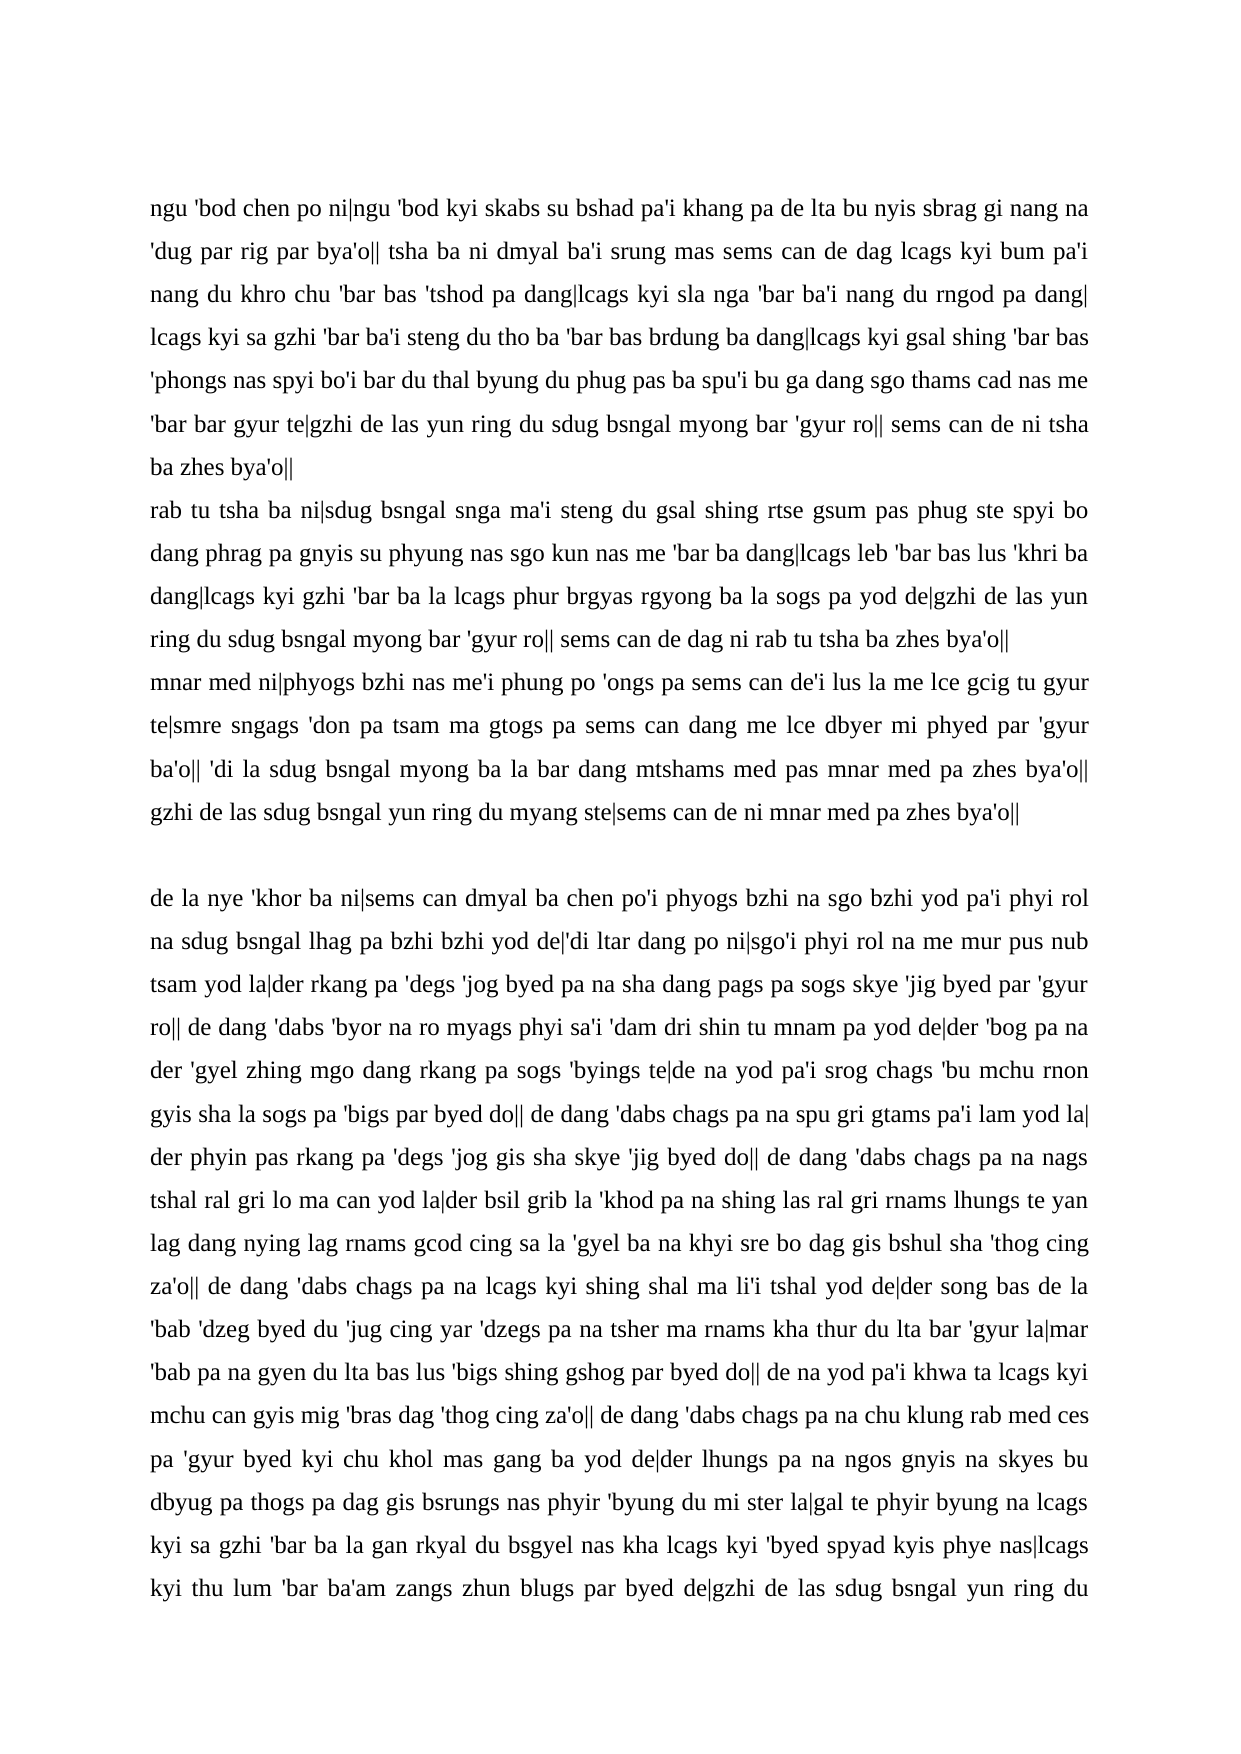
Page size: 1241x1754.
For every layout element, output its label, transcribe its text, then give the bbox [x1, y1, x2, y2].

text mnar med ni|phyogs bzhi nas me'i phung po 'ongs pa sems can de'i lus la me lce gcig tu gyur te|smre sngags 'don pa tsam ma gtogs pa sems can dang me lce dbyer mi phyed par 'gyur ba'o|| 'di la sdug bsngal myong ba la bar dang mtshams med pas mnar med pa zhes bya'o|| gzhi de las sdug bsngal yun ring du myang ste|sems can de ni mnar med pa zhes bya'o|| [150, 667, 1090, 826]
text ngu 'bod chen po ni|ngu 'bod kyi skabs su bshad pa'i khang pa de lta bu nyis sbrag gi nang na 'dug par rig par bya'o|| tsha ba ni dmyal ba'i srung mas sems can de dag lcags kyi bum pa'i nang du khro chu 'bar bas 'tshod pa dang|lcags kyi sla nga 'bar ba'i nang du rngod pa dang|lcags kyi sa gzhi 'bar ba'i steng du tho ba 'bar bas brdung ba dang|lcags kyi gsal shing 'bar bas 'phongs nas spyi bo'i bar du thal byung du phug pas ba spu'i bu ga dang sgo thams cad nas me 'bar bar gyur te|gzhi de las yun ring du sdug bsngal myong bar 'gyur ro|| sems can de ni tsha ba zhes bya'o|| [150, 193, 1090, 481]
text de la nye 'khor ba ni|sems can dmyal ba chen po'i phyogs bzhi na sgo bzhi yod pa'i phyi rol na sdug bsngal lhag pa bzhi bzhi yod de|'di ltar dang po ni|sgo'i phyi rol na me mur pus nub tsam yod la|der rkang pa 'degs 'jog byed pa na sha dang pags pa sogs skye 'jig byed par 'gyur ro|| de dang 'dabs 'byor na ro myags phyi sa'i 'dam dri shin tu mnam pa yod de|der 'bog pa na der 'gyel zhing mgo dang rkang pa sogs 'byings te|de na yod pa'i srog chags 'bu mchu rnon gyis sha la sogs pa 'bigs par byed do|| de dang 'dabs chags pa na spu gri gtams pa'i lam yod la|der phyin pas rkang pa 'degs 'jog gis sha skye 'jig byed do|| de dang 'dabs chags pa na nags tshal ral gri lo ma can yod la|der bsil grib la 'khod pa na shing las ral gri rnams lhungs te yan lag dang nying lag rnams gcod cing sa la 'gyel ba na khyi sre bo dag gis bshul sha 'thog cing za'o|| de dang 'dabs chags pa na lcags kyi shing shal ma li'i tshal yod de|der song bas de la 'bab 'dzeg byed du 'jug cing yar 'dzegs pa na tsher ma rnams kha thur du lta bar 'gyur la|mar 'bab pa na gyen du lta bas lus 'bigs shing gshog par byed do|| de na yod pa'i khwa ta lcags kyi mchu can gyis mig 'bras dag 'thog cing za'o|| de dang 'dabs chags pa na chu klung rab med ces pa 'gyur byed kyi chu khol mas gang ba yod de|der lhungs pa na ngos gnyis na skyes bu dbyug pa thogs pa dag gis bsrungs nas phyir 'byung du mi ster la|gal te phyir byung na lcags kyi sa gzhi 'bar ba la gan rkyal du bsgyel nas kha lcags kyi 'byed spyad kyis phye nas|lcags kyi thu lum 'bar ba'am zangs zhun blugs par byed de|gzhi de las sdug bsngal yun ring du [150, 883, 1090, 1602]
text rab tu tsha ba ni|sdug bsngal snga ma'i steng du gsal shing rtse gsum pas phug ste spyi bo dang phrag pa gnyis su phyung nas sgo kun nas me 'bar ba dang|lcags leb 'bar bas lus 'khri ba dang|lcags kyi gzhi 'bar ba la lcags phur brgyas rgyong ba la sogs pa yod de|gzhi de las yun ring du sdug bsngal myong bar 'gyur ro|| sems can de dag ni rab tu tsha ba zhes bya'o|| [150, 495, 1090, 653]
